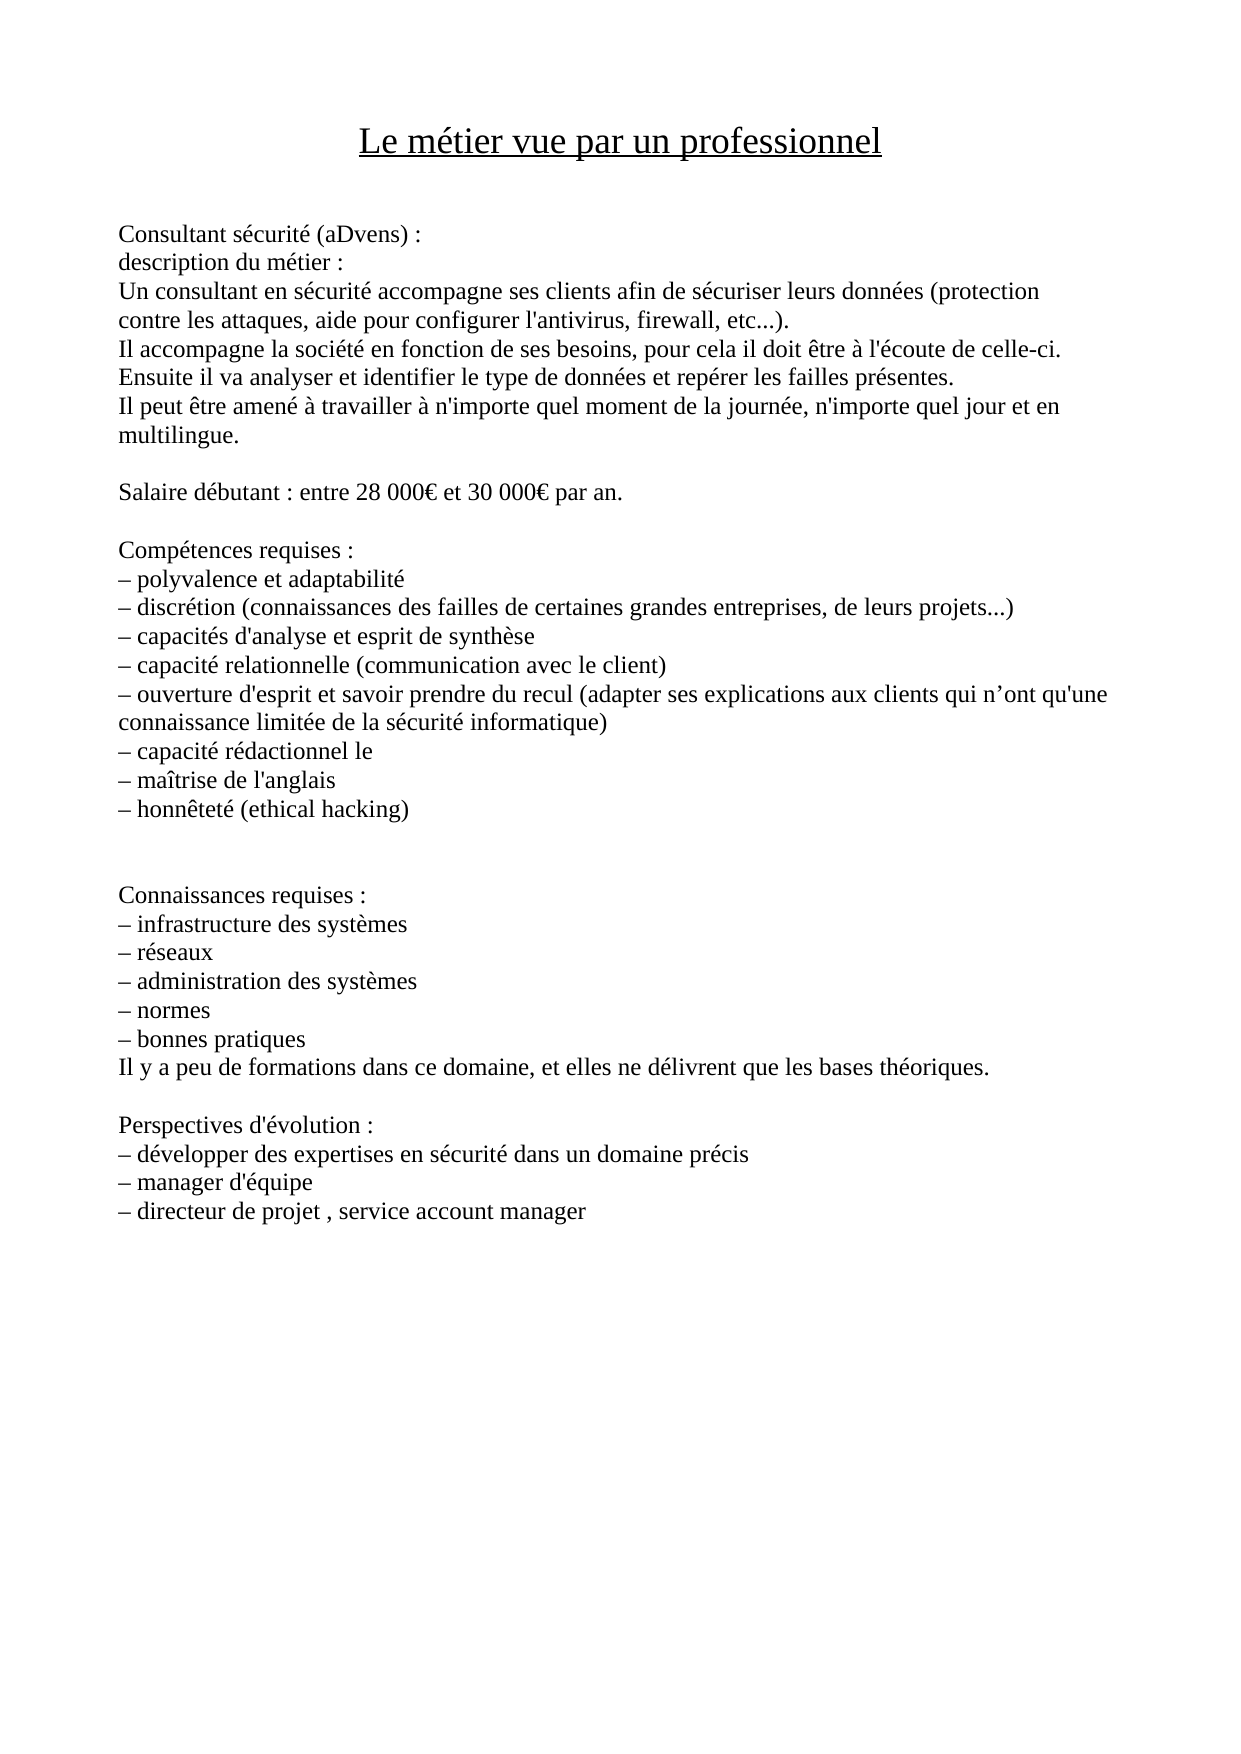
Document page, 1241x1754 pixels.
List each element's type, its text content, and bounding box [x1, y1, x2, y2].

text Un consultant en sécurité accompagne ses clients afin de sécuriser leurs données (protection [118, 276, 1122, 305]
text Perspectives d'évolution : [118, 1110, 1122, 1139]
text contre les attaques, aide pour configurer l'antivirus, firewall, etc...). [118, 305, 1122, 334]
text Il peut être amené à travailler à n'importe quel moment de la journée, n'importe quel jour et en [118, 391, 1122, 420]
text – maîtrise de l'anglais [118, 765, 1122, 794]
text – capacité relationnelle (communication avec le client) [118, 650, 1122, 679]
text Salaire débutant : entre 28 000€ et 30 000€ par an. [118, 477, 1122, 506]
text Compétences requises : [118, 535, 1122, 564]
text multilingue. [118, 420, 1122, 449]
text Consultant sécurité (aDvens) : [118, 219, 1122, 247]
text Connaissances requises : [118, 880, 1122, 909]
text – discrétion (connaissances des failles de certaines grandes entreprises, de leurs projets...) [118, 592, 1122, 621]
text Il y a peu de formations dans ce domaine, et elles ne délivrent que les bases théoriques. [118, 1052, 1122, 1081]
text – réseaux [118, 937, 1122, 966]
text – polyvalence et adaptabilité [118, 564, 1122, 592]
text – capacités d'analyse et esprit de synthèse [118, 621, 1122, 650]
text Le métier vue par un professionnel [118, 118, 1122, 161]
text – administration des systèmes [118, 966, 1122, 995]
text – honnêteté (ethical hacking) [118, 794, 1122, 822]
text – ouverture d'esprit et savoir prendre du recul (adapter ses explications aux clients qui n’ont qu'une connaissance limitée de la sécurité informatique) [118, 679, 1122, 736]
text Il accompagne la société en fonction de ses besoins, pour cela il doit être à l'écoute de celle-ci. [118, 334, 1122, 362]
text – développer des expertises en sécurité dans un domaine précis [118, 1139, 1122, 1167]
text – manager d'équipe [118, 1167, 1122, 1196]
text – bonnes pratiques [118, 1024, 1122, 1052]
text – infrastructure des systèmes [118, 909, 1122, 937]
text – directeur de projet , service account manager [118, 1196, 1122, 1225]
text – normes [118, 995, 1122, 1024]
text description du métier : [118, 247, 1122, 276]
text – capacité rédactionnel le [118, 736, 1122, 765]
text Ensuite il va analyser et identifier le type de données et repérer les failles présentes. [118, 362, 1122, 391]
